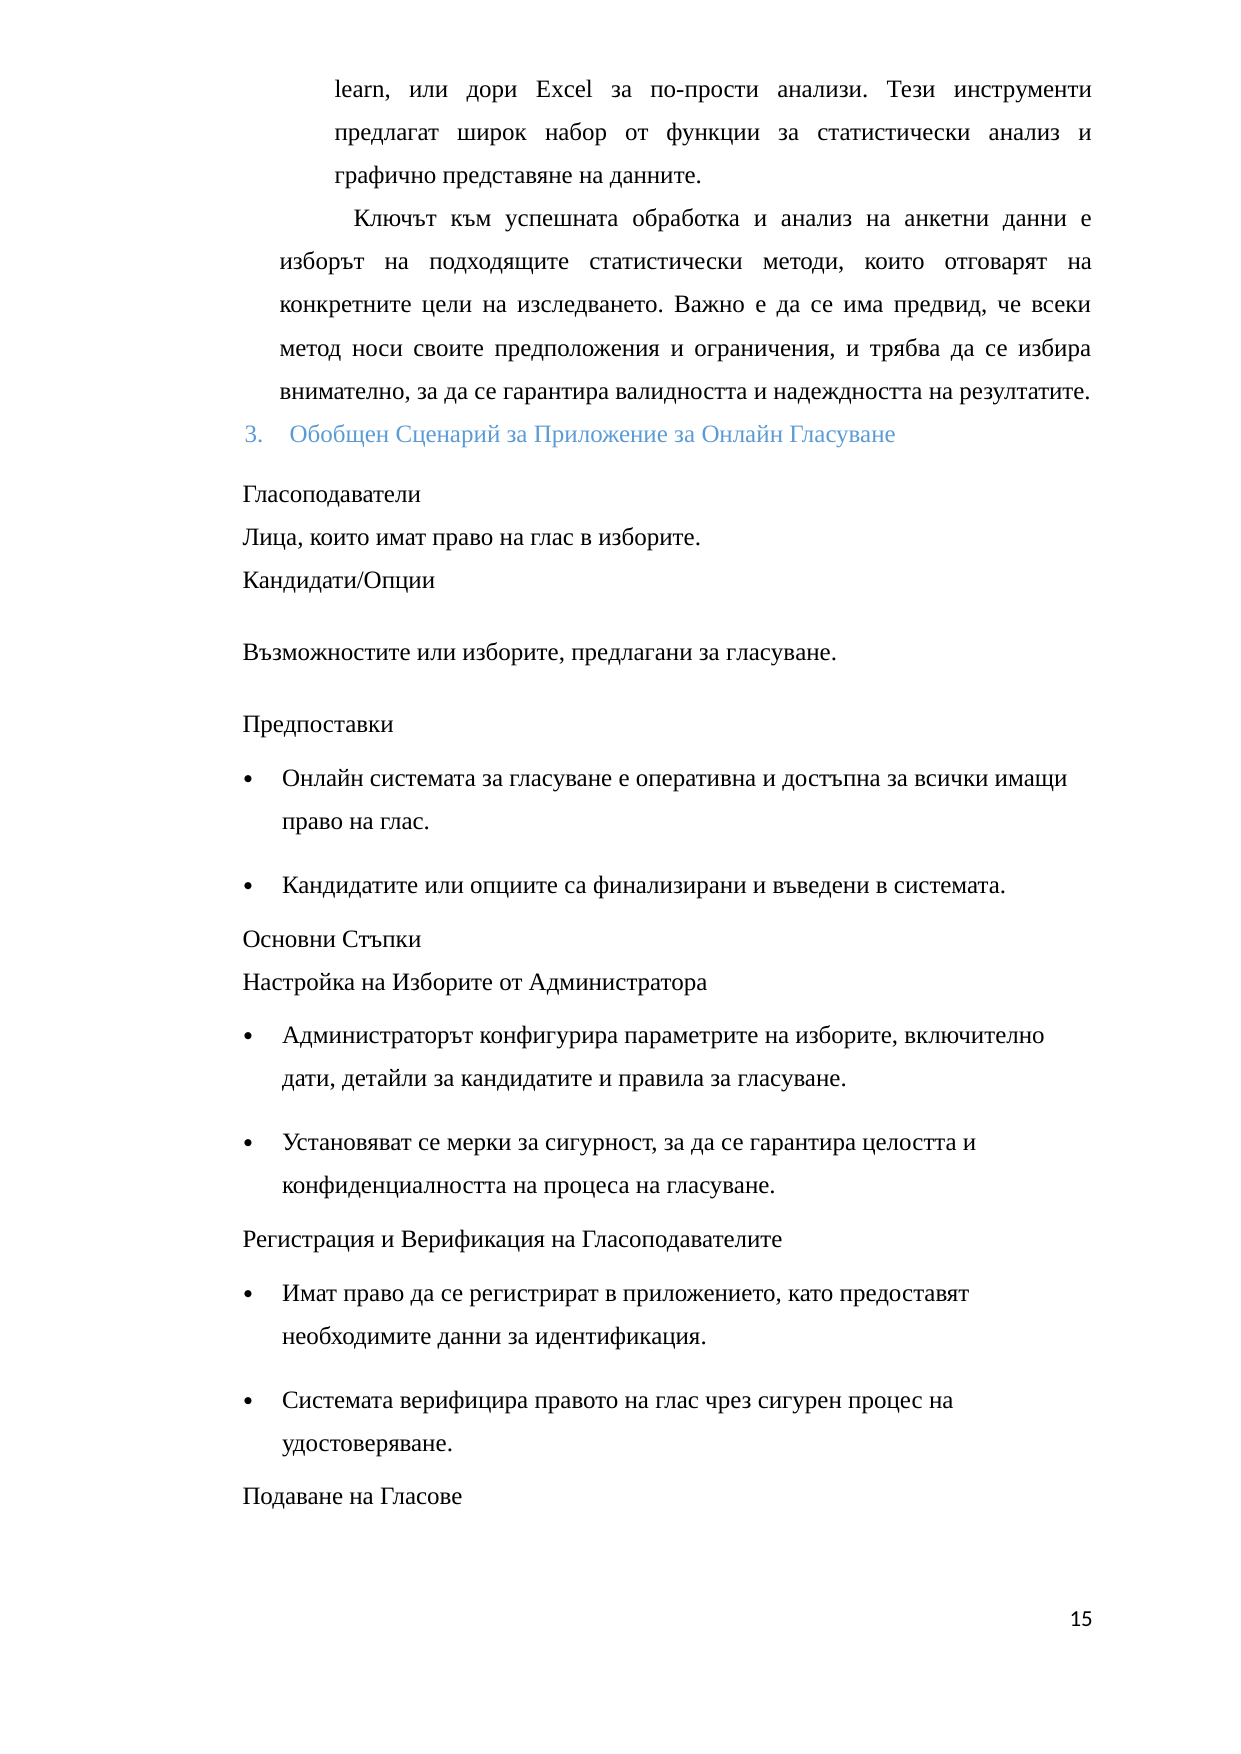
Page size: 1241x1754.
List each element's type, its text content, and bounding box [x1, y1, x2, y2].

text Подаване на Гласове [242, 1481, 1092, 1510]
list Установяват се мерки за сигурност, за да се гарантира целостта и конфиденциалността на процеса на гласуване. [244, 1127, 1092, 1199]
text Лица, които имат право на глас в изборите. [242, 522, 1092, 551]
text Основни Стъпки [242, 924, 1092, 952]
text Гласоподаватели [242, 479, 1092, 507]
list Онлайн системата за гласуване е оперативна и достъпна за всички имащи право на глас. [244, 763, 1092, 835]
text Възможностите или изборите, предлагани за гласуване. [242, 637, 1092, 666]
text Настройка на Изборите от Администратора [242, 967, 1092, 996]
list Кандидатите или опциите са финализирани и въведени в системата. [244, 870, 1092, 899]
list Администраторът конфигурира параметрите на изборите, включително дати, детайли за кандидатите и правила за гласуване. [244, 1020, 1092, 1092]
subtitle Обобщен Сценарий за Приложение за Онлайн Гласуване [244, 419, 1092, 448]
text Кандидати/Опции [242, 565, 1092, 594]
text Ключът към успешната обработка и анализ на анкетни данни е изборът на подходящите статистически методи, които отговарят на конкретните цели на изследването. Важно е да се има предвид, че всеки метод носи своите предположения и ограничения, и трябва да се избира внимателно, за да се гарантира валидността и надеждността на резултатите. [279, 203, 1092, 404]
text Предпоставки [242, 709, 1092, 738]
text Регистрация и Верификация на Гласоподавателите [242, 1224, 1092, 1253]
list Системата верифицира правото на глас чрез сигурен процес на удостоверяване. [244, 1385, 1092, 1457]
list learn, или дори Excel за по-прости анализи. Тези инструменти предлагат широк набор от функции за статистически анализ и графично представяне на данните. [282, 74, 1092, 189]
list Имат право да се регистрират в приложението, като предоставят необходимите данни за идентификация. [244, 1278, 1092, 1349]
